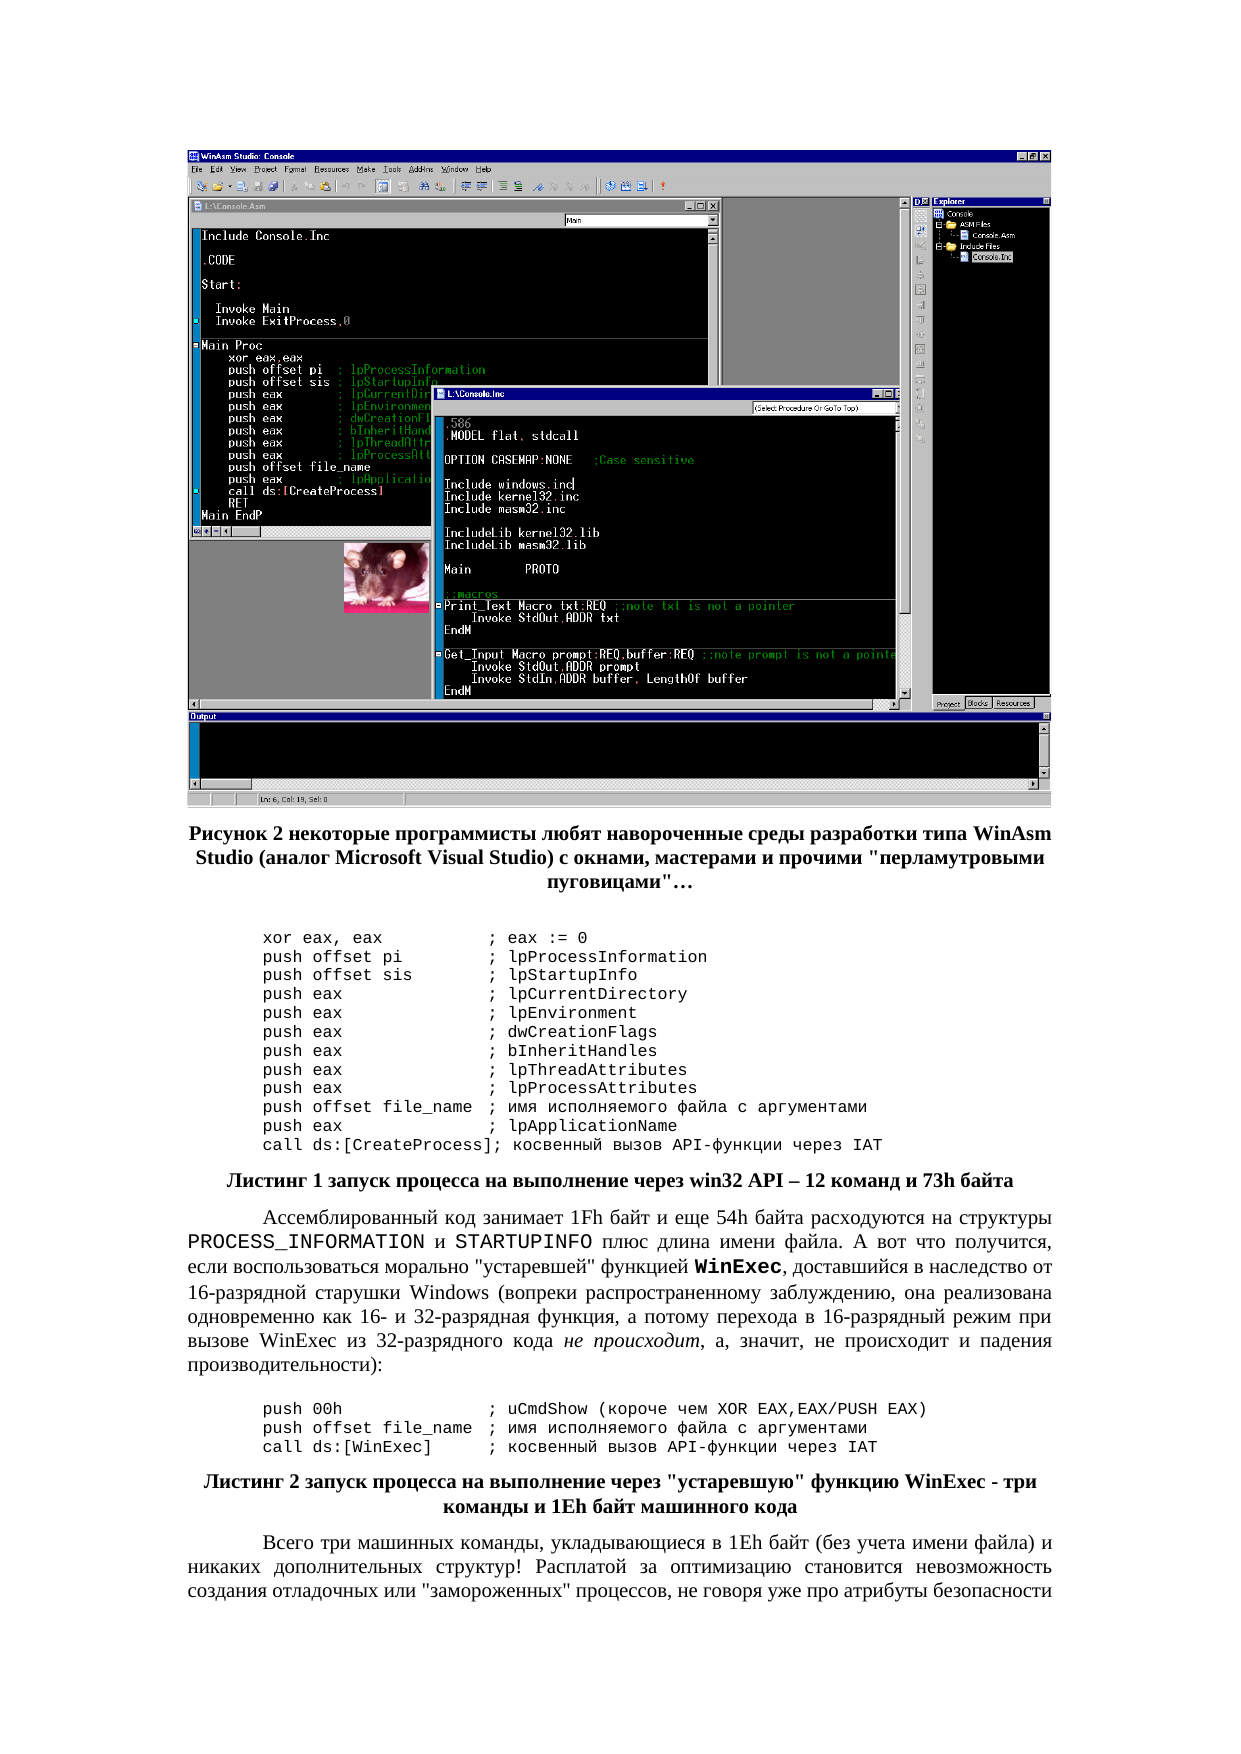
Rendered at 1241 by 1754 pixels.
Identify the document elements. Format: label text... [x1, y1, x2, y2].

text Ассемблированный код занимает 1Fh байт и еще 54h байта расходуются на структуры PROCESS_INFORMATION и STARTUPINFO плюс длина имени файла. А вот что получится, если воспользоваться морально "устаревшей" функцией WinExec, доставшийся в наследство от 16-разрядной старушки Windows (вопреки распространенному заблуждению, она реализована одновременно как 16- и 32-разрядная функция, а потому перехода в 16-разрядный режим при вызове WinExec из 32-разрядного кода не происходит, а, значит, не происходит и падения производительности): [187, 1204, 1053, 1376]
text push eax ; lpThreadAttributes [187, 1061, 1053, 1080]
text Рисунок 2 некоторые программисты любят навороченные среды разработки типа WinAsm Studio (аналог Microsoft Visual Studio) с окнами, мастерами и прочими "перламутровыми пуговицами"… [187, 821, 1053, 893]
text push eax ; lpCurrentDirectory [187, 986, 1053, 1005]
text Листинг 1 запуск процесса на выполнение через win32 API – 12 команд и 73h байта [187, 1168, 1053, 1192]
text push offset sis ; lpStartupInfo [187, 967, 1053, 986]
text push eax ; bInheritHandles [187, 1042, 1053, 1061]
text call ds:[WinExec] ; косвенный вызов API-функции через IAT [187, 1438, 1053, 1457]
text call ds:[CreateProcess]; косвенный вызов API-функции через IAT [187, 1137, 1053, 1156]
text push offset pi ; lpProcessInformation [187, 948, 1053, 967]
text push 00h ; uCmdShow (короче чем XOR EAX,EAX/PUSH EAX) [187, 1400, 1053, 1419]
text Всего три машинных команды, укладывающиеся в 1Eh байт (без учета имени файла) и никаких дополнительных структур! Расплатой за оптимизацию становится невозможность создания отладочных или "замороженных" процессов, не говоря уже про атрибуты безопасности [187, 1530, 1053, 1602]
text Листинг 2 запуск процесса на выполнение через "устаревшую" функцию WinExec - три команды и 1Eh байт машинного кода [187, 1469, 1053, 1518]
text push offset file_name ; имя исполняемого файла с аргументами [187, 1099, 1053, 1118]
text xor eax, eax ; eax := 0 [187, 929, 1053, 948]
text push eax ; lpEnvironment [187, 1005, 1053, 1023]
text push eax ; lpProcessAttributes [187, 1080, 1053, 1099]
picture [187, 150, 1052, 808]
text push eax ; dwCreationFlags [187, 1023, 1053, 1042]
text push eax ; lpApplicationName [187, 1118, 1053, 1137]
text push offset file_name ; имя исполняемого файла с аргументами [187, 1419, 1053, 1438]
